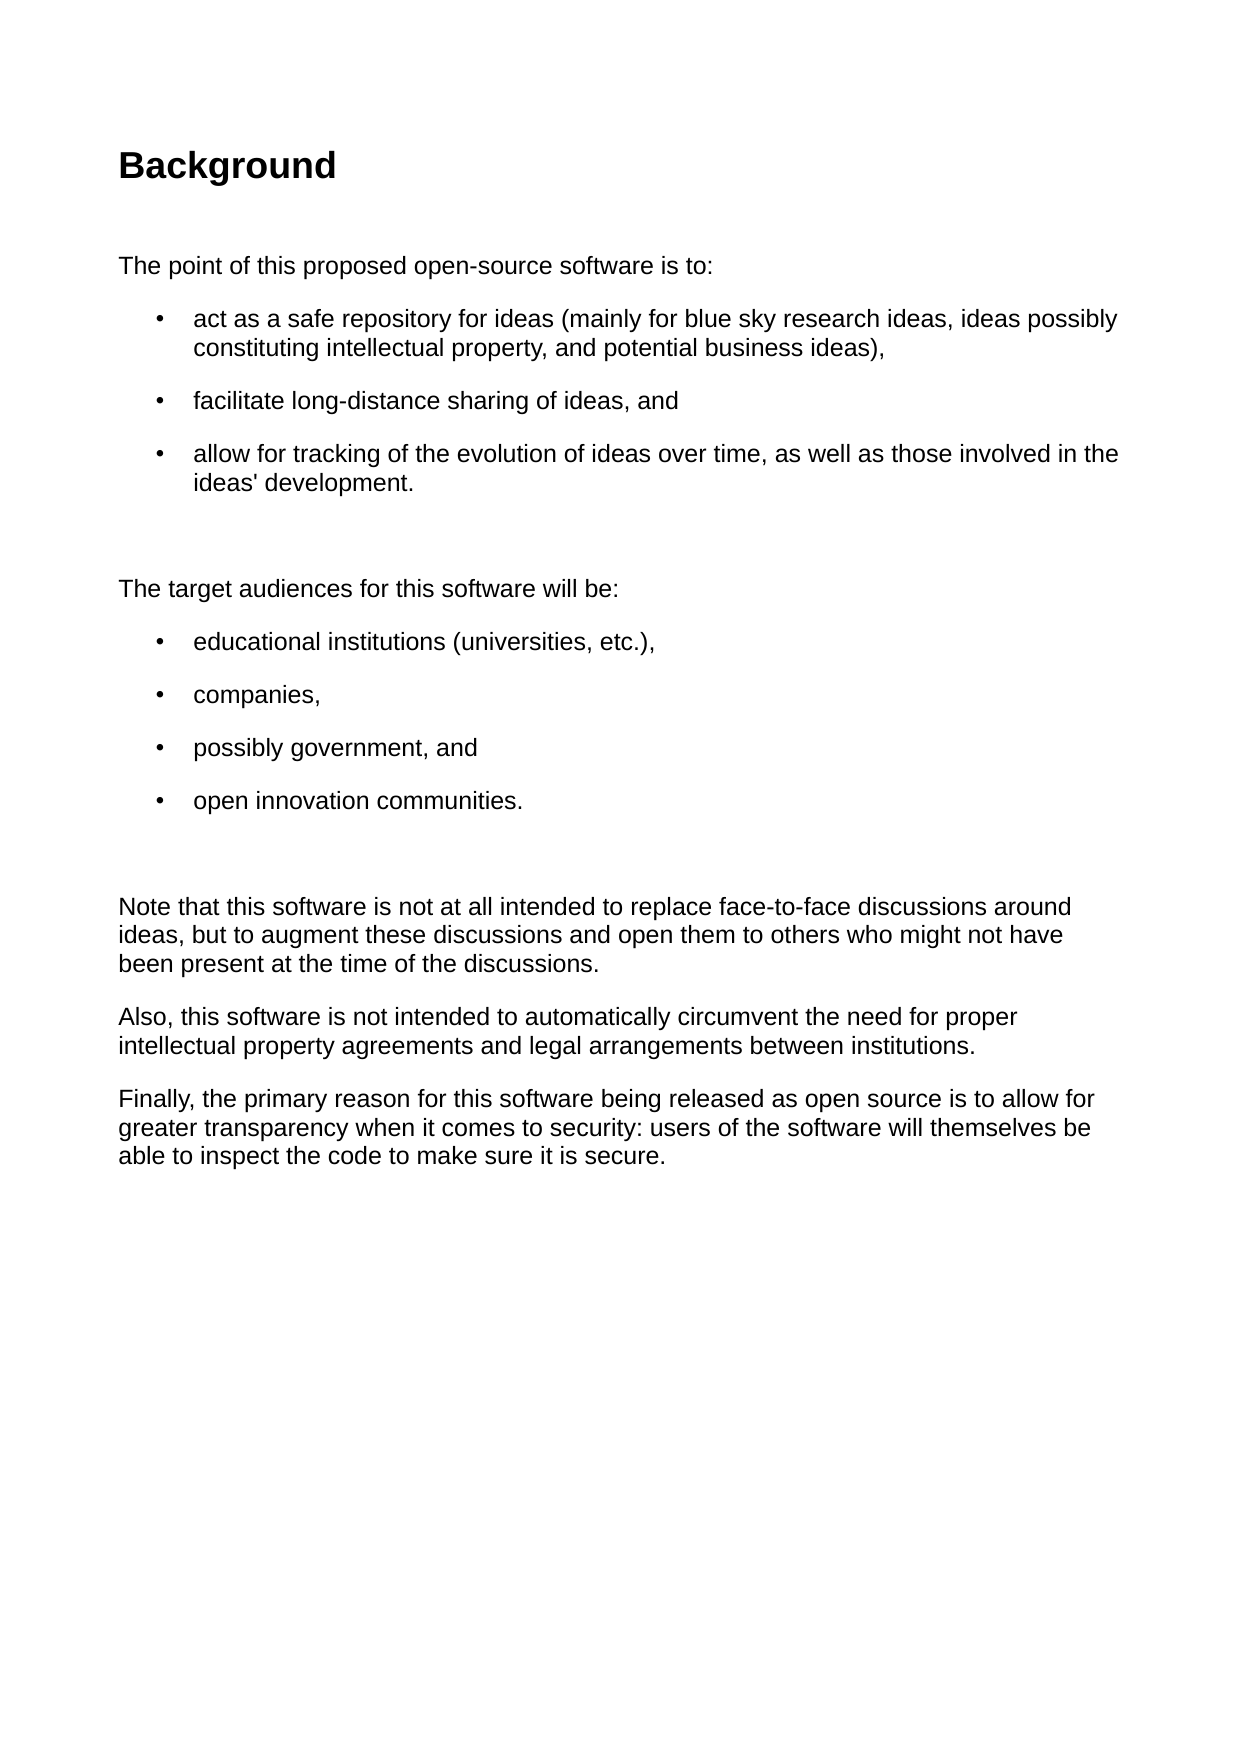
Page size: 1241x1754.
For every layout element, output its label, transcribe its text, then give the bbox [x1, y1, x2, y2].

text Note that this software is not at all intended to replace face-to-face discussions around ideas, but to augment these discussions and open them to others who might not have been present at the time of the discussions. [118, 892, 1122, 978]
text The point of this proposed open-source software is to: [118, 251, 1122, 280]
list educational institutions (universities, etc.), [156, 627, 1122, 656]
list open innovation communities. [156, 786, 1122, 814]
list companies, [156, 680, 1122, 708]
list facilitate long-distance sharing of ideas, and [156, 386, 1122, 415]
list allow for tracking of the evolution of ideas over time, as well as those involved in the ideas' development. [156, 439, 1122, 497]
list possibly government, and [156, 733, 1122, 762]
list act as a safe repository for ideas (mainly for blue sky research ideas, ideas possibly constituting intellectual property, and potential business ideas), [156, 304, 1122, 362]
subtitle Background [118, 143, 1122, 186]
text Finally, the primary reason for this software being released as open source is to allow for greater transparency when it comes to security: users of the software will themselves be able to inspect the code to make sure it is secure. [118, 1084, 1122, 1170]
text Also, this software is not intended to automatically circumvent the need for proper intellectual property agreements and legal arrangements between institutions. [118, 1002, 1122, 1059]
text The target audiences for this software will be: [118, 574, 1122, 602]
